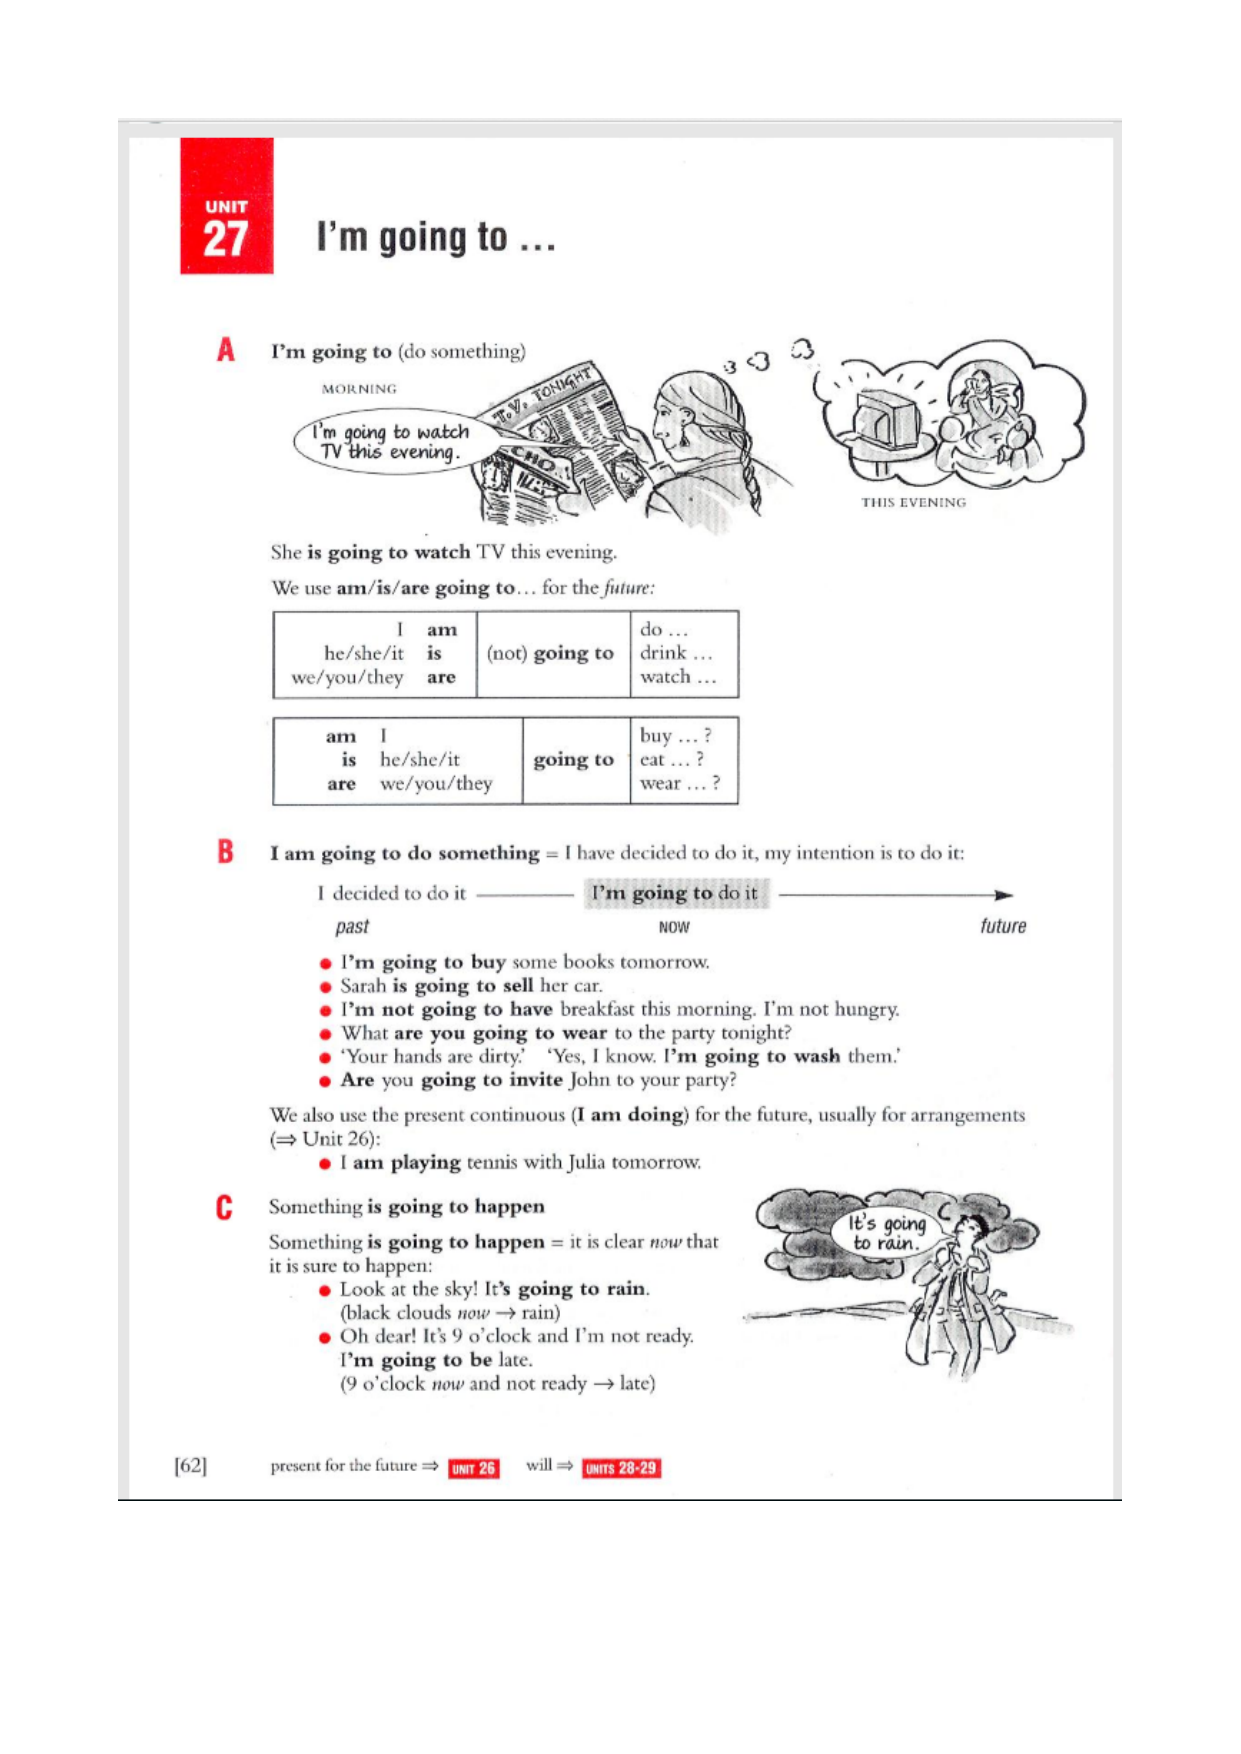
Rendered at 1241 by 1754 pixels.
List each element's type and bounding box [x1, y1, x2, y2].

picture [118, 118, 1122, 1501]
